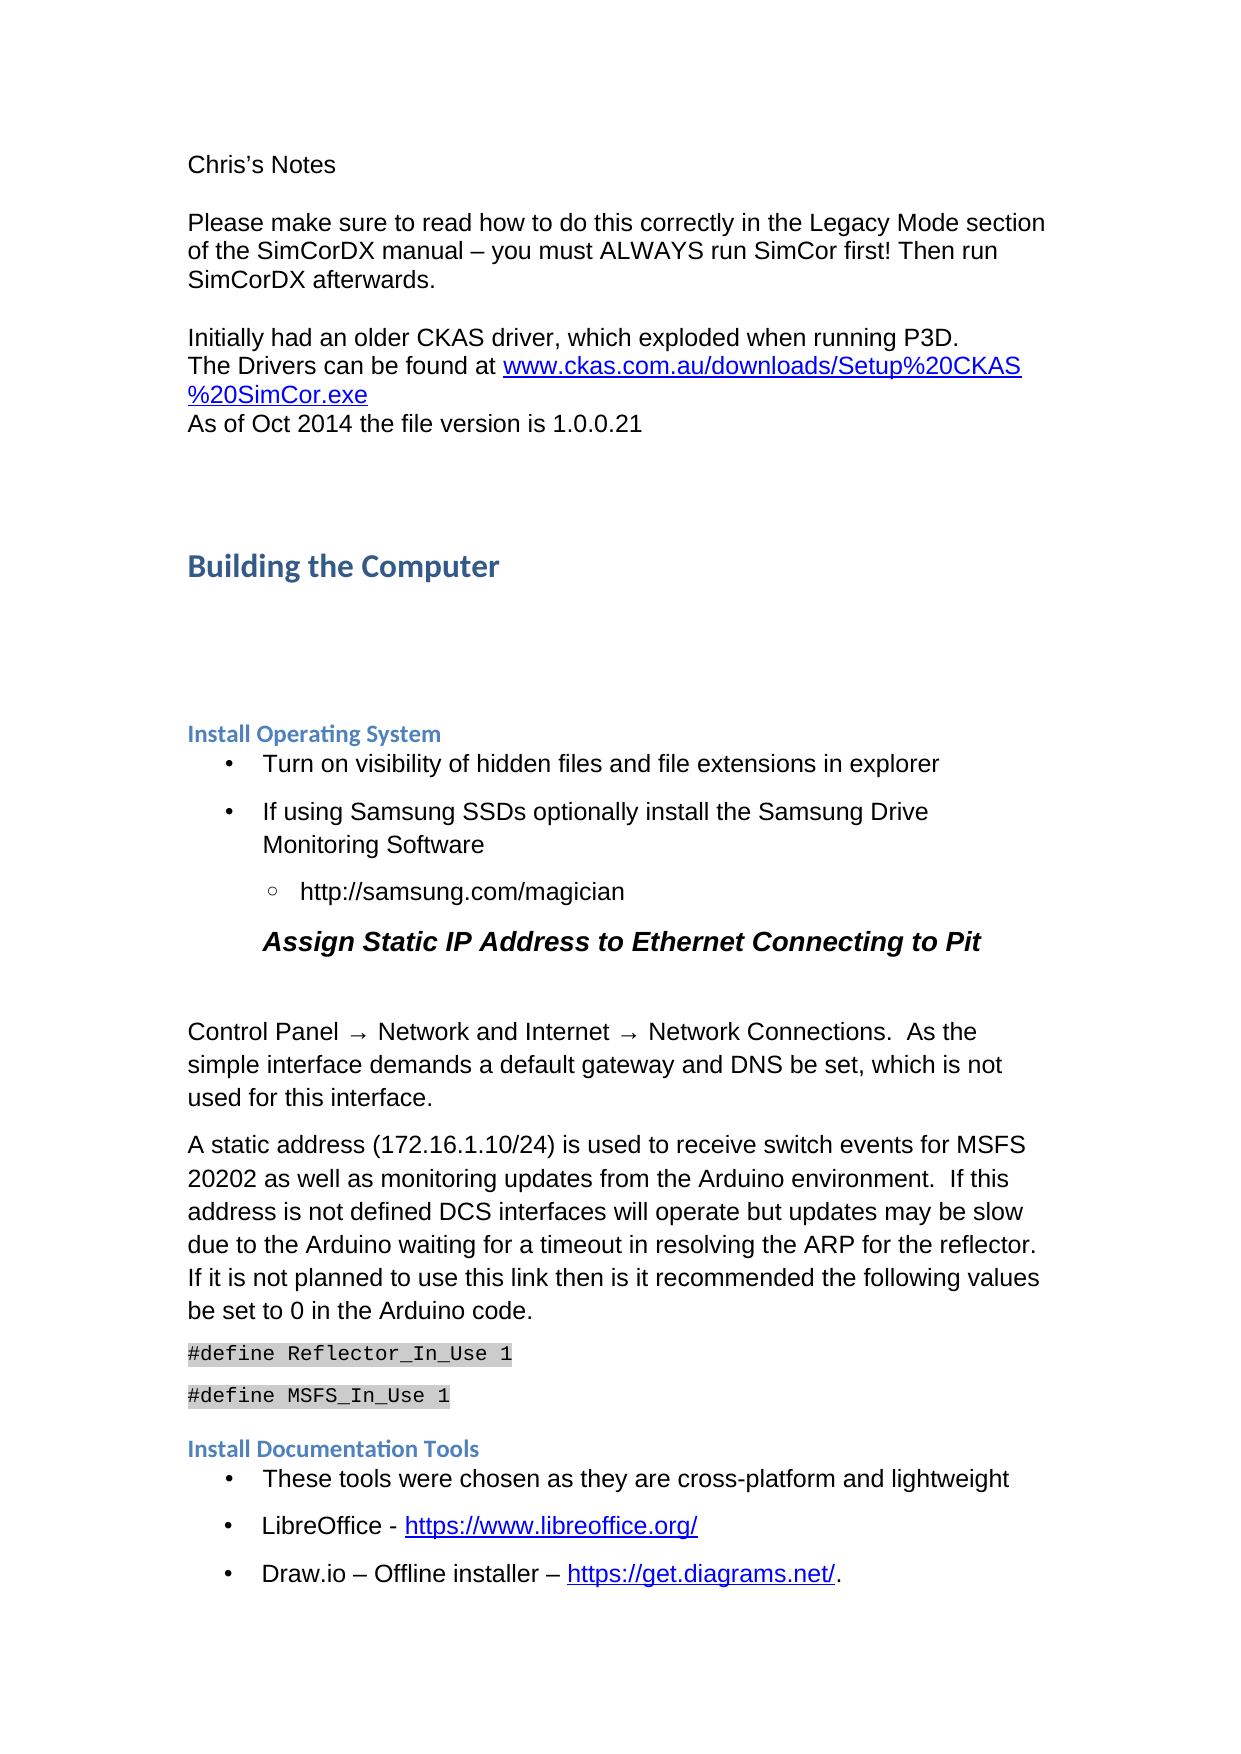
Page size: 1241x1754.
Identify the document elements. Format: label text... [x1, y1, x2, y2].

text Chris’s Notes [187, 150, 1053, 179]
list Draw.io – Offline installer – https://get.diagrams.net/. [224, 1559, 1053, 1588]
list If using Samsung SSDs optionally install the Samsung Drive Monitoring Software [225, 796, 1053, 858]
subtitle Install Operating System [187, 718, 1053, 749]
text A static address (172.16.1.10/24) is used to receive switch events for MSFS 20202 as well as monitoring updates from the Arduino environment. If this address is not defined DCS interfaces will operate but updates may be slow due to the Arduino waiting for a timeout in resolving the ARP for the reflector. If it is not planned to use this link then is it recommended the following values be set to 0 in the Arduino code. [187, 1131, 1053, 1324]
list These tools were chosen as they are cross-platform and lightweight [225, 1463, 1053, 1492]
text The Drivers can be found at www.ckas.com.au/downloads/Setup%20CKAS%20SimCor.exe [187, 351, 1053, 409]
text As of Oct 2014 the file version is 1.0.0.21 [187, 409, 1053, 437]
list http://samsung.com/magician [262, 877, 1053, 906]
text #define MSFS_In_Use 1 [187, 1385, 1053, 1409]
text Control Panel → Network and Internet → Network Connections. As the simple interface demands a default gateway and DNS be set, which is not used for this interface. [187, 1017, 1053, 1112]
subtitle Install Documentation Tools [187, 1433, 1053, 1463]
text #define Reflector_In_Use 1 [187, 1343, 1053, 1367]
subtitle Assign Static IP Address to Ethernet Connecting to Pit [187, 925, 1053, 957]
text Please make sure to read how to do this correctly in the Legacy Mode section of the SimCorDX manual – you must ALWAYS run SimCor first! Then run SimCorDX afterwards. [187, 207, 1053, 294]
subtitle Building the Computer [187, 545, 1053, 586]
list LibreOffice - https://www.libreoffice.org/ [224, 1511, 1053, 1540]
text Initially had an older CKAS driver, which exploded when running P3D. [187, 322, 1053, 351]
list Turn on visibility of hidden files and file extensions in explorer [225, 749, 1053, 778]
